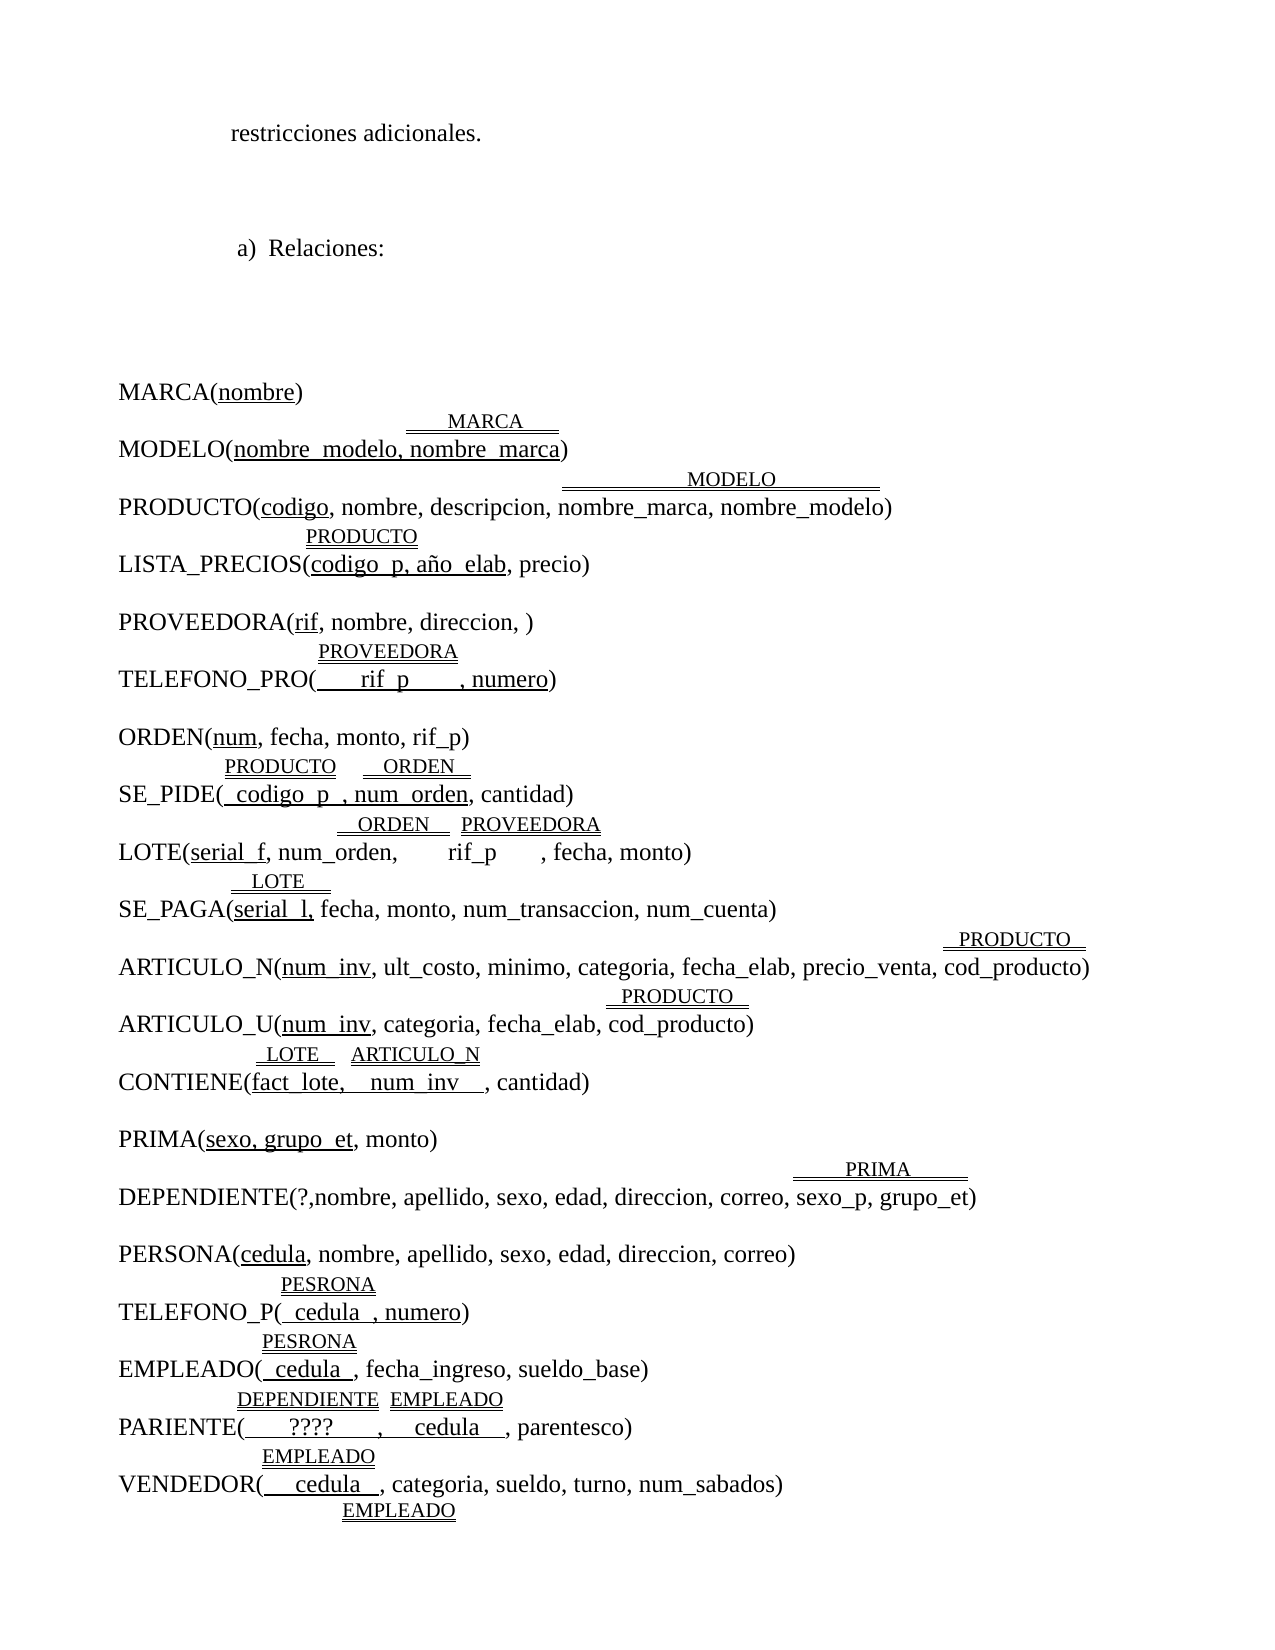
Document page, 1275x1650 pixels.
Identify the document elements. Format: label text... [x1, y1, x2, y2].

text VENDEDOR( cedula , categoria, sueldo, turno, num_sabados) [118, 1469, 1157, 1498]
text TELEFONO_PRO( rif_p , numero) [118, 664, 1157, 693]
text MODELO [118, 463, 1157, 492]
text CONTIENE(fact_lote, num_inv , cantidad) [118, 1067, 1157, 1096]
text PROVEEDORA [118, 636, 1157, 664]
text LOTE ARTICULO_N [118, 1038, 1157, 1067]
text LISTA_PRECIOS(codigo_p, año_elab, precio) [118, 549, 1157, 578]
text PRIMA [118, 1153, 1157, 1182]
text PRIMA(sexo, grupo_et, monto) [118, 1124, 1157, 1153]
text ARTICULO_U(num_inv, categoria, fecha_elab, cod_producto) [118, 1009, 1157, 1038]
text PARIENTE( ???? , cedula , parentesco) [118, 1412, 1157, 1441]
text PRODUCTO [118, 981, 1157, 1009]
list Relaciones: [231, 233, 1157, 262]
text LOTE [118, 866, 1157, 894]
text PROVEEDORA(rif, nombre, direccion, ) [118, 607, 1157, 636]
text PESRONA [118, 1326, 1157, 1354]
text TELEFONO_P( cedula , numero) [118, 1297, 1157, 1326]
text MARCA(nombre) [118, 377, 1157, 406]
text EMPLEADO [118, 1498, 1157, 1522]
text SE_PIDE( codigo_p , num_orden, cantidad) [118, 779, 1157, 808]
text ARTICULO_N(num_inv, ult_costo, minimo, categoria, fecha_elab, precio_venta, cod_producto) [118, 952, 1157, 981]
text MARCA [118, 406, 1157, 434]
text PRODUCTO [118, 521, 1157, 549]
text ORDEN(num, fecha, monto, rif_p) [118, 722, 1157, 751]
text LOTE(serial_f, num_orden, rif_p , fecha, monto) [118, 837, 1157, 866]
text EMPLEADO [118, 1441, 1157, 1469]
text PERSONA(cedula, nombre, apellido, sexo, edad, direccion, correo) [118, 1239, 1157, 1268]
list restricciones adicionales. [193, 118, 1157, 147]
text PRODUCTO(codigo, nombre, descripcion, nombre_marca, nombre_modelo) [118, 492, 1157, 521]
text DEPENDIENTE(?,nombre, apellido, sexo, edad, direccion, correo, sexo_p, grupo_et) [118, 1182, 1157, 1211]
text ORDEN PROVEEDORA [118, 808, 1157, 837]
text MODELO(nombre_modelo, nombre_marca) [118, 434, 1157, 463]
text PESRONA [118, 1268, 1157, 1297]
text SE_PAGA(serial_l, fecha, monto, num_transaccion, num_cuenta) [118, 894, 1157, 923]
text DEPENDIENTE EMPLEADO [118, 1383, 1157, 1412]
text PRODUCTO [118, 923, 1157, 952]
text EMPLEADO( cedula , fecha_ingreso, sueldo_base) [118, 1354, 1157, 1383]
text PRODUCTO ORDEN [118, 751, 1157, 779]
